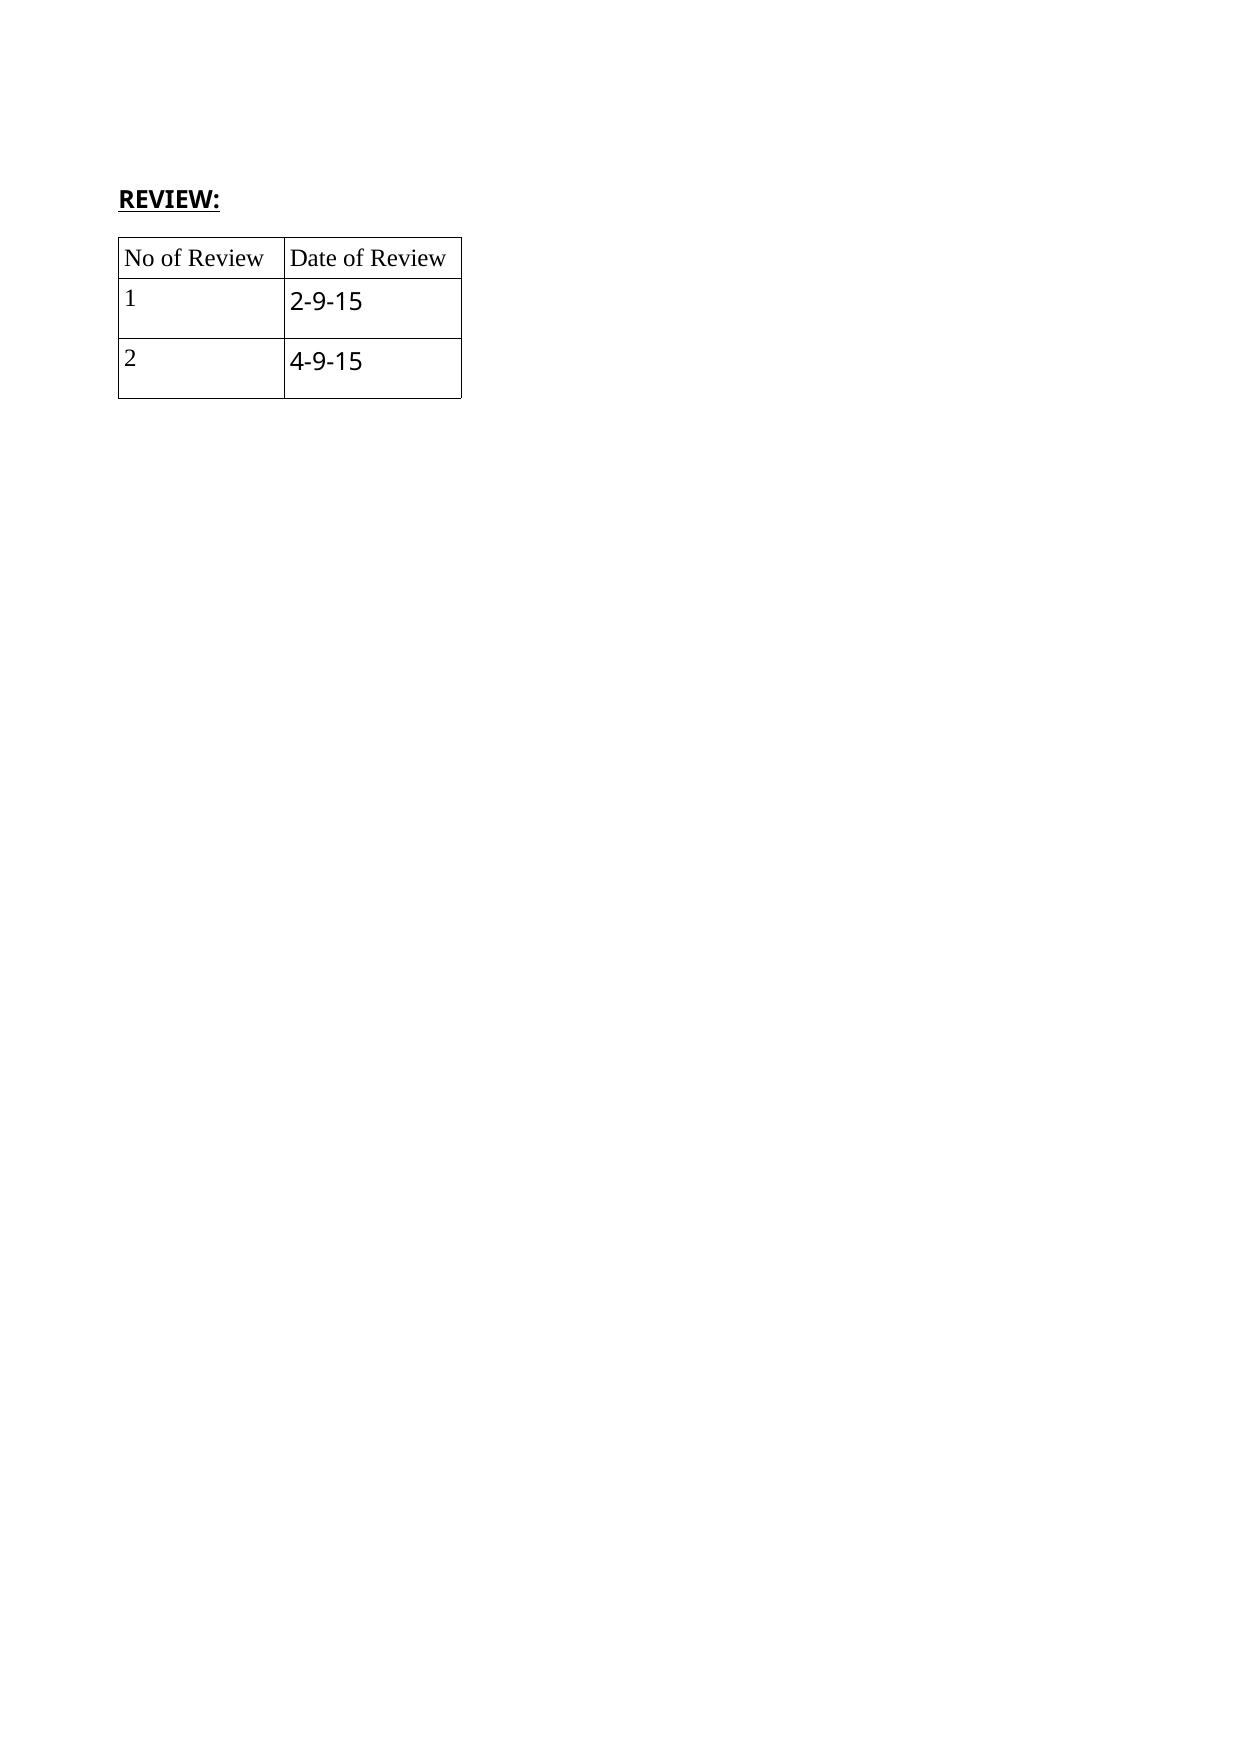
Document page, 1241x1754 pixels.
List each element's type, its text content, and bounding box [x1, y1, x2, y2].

table_cell 1 [119, 279, 284, 338]
table_cell 2 [119, 339, 284, 398]
table_header Date of Review [285, 238, 461, 277]
text REVIEW: [118, 182, 1122, 216]
table_cell 4-9-15 [285, 339, 461, 398]
table_cell 2-9-15 [285, 279, 461, 338]
table_header No of Review [119, 238, 284, 277]
